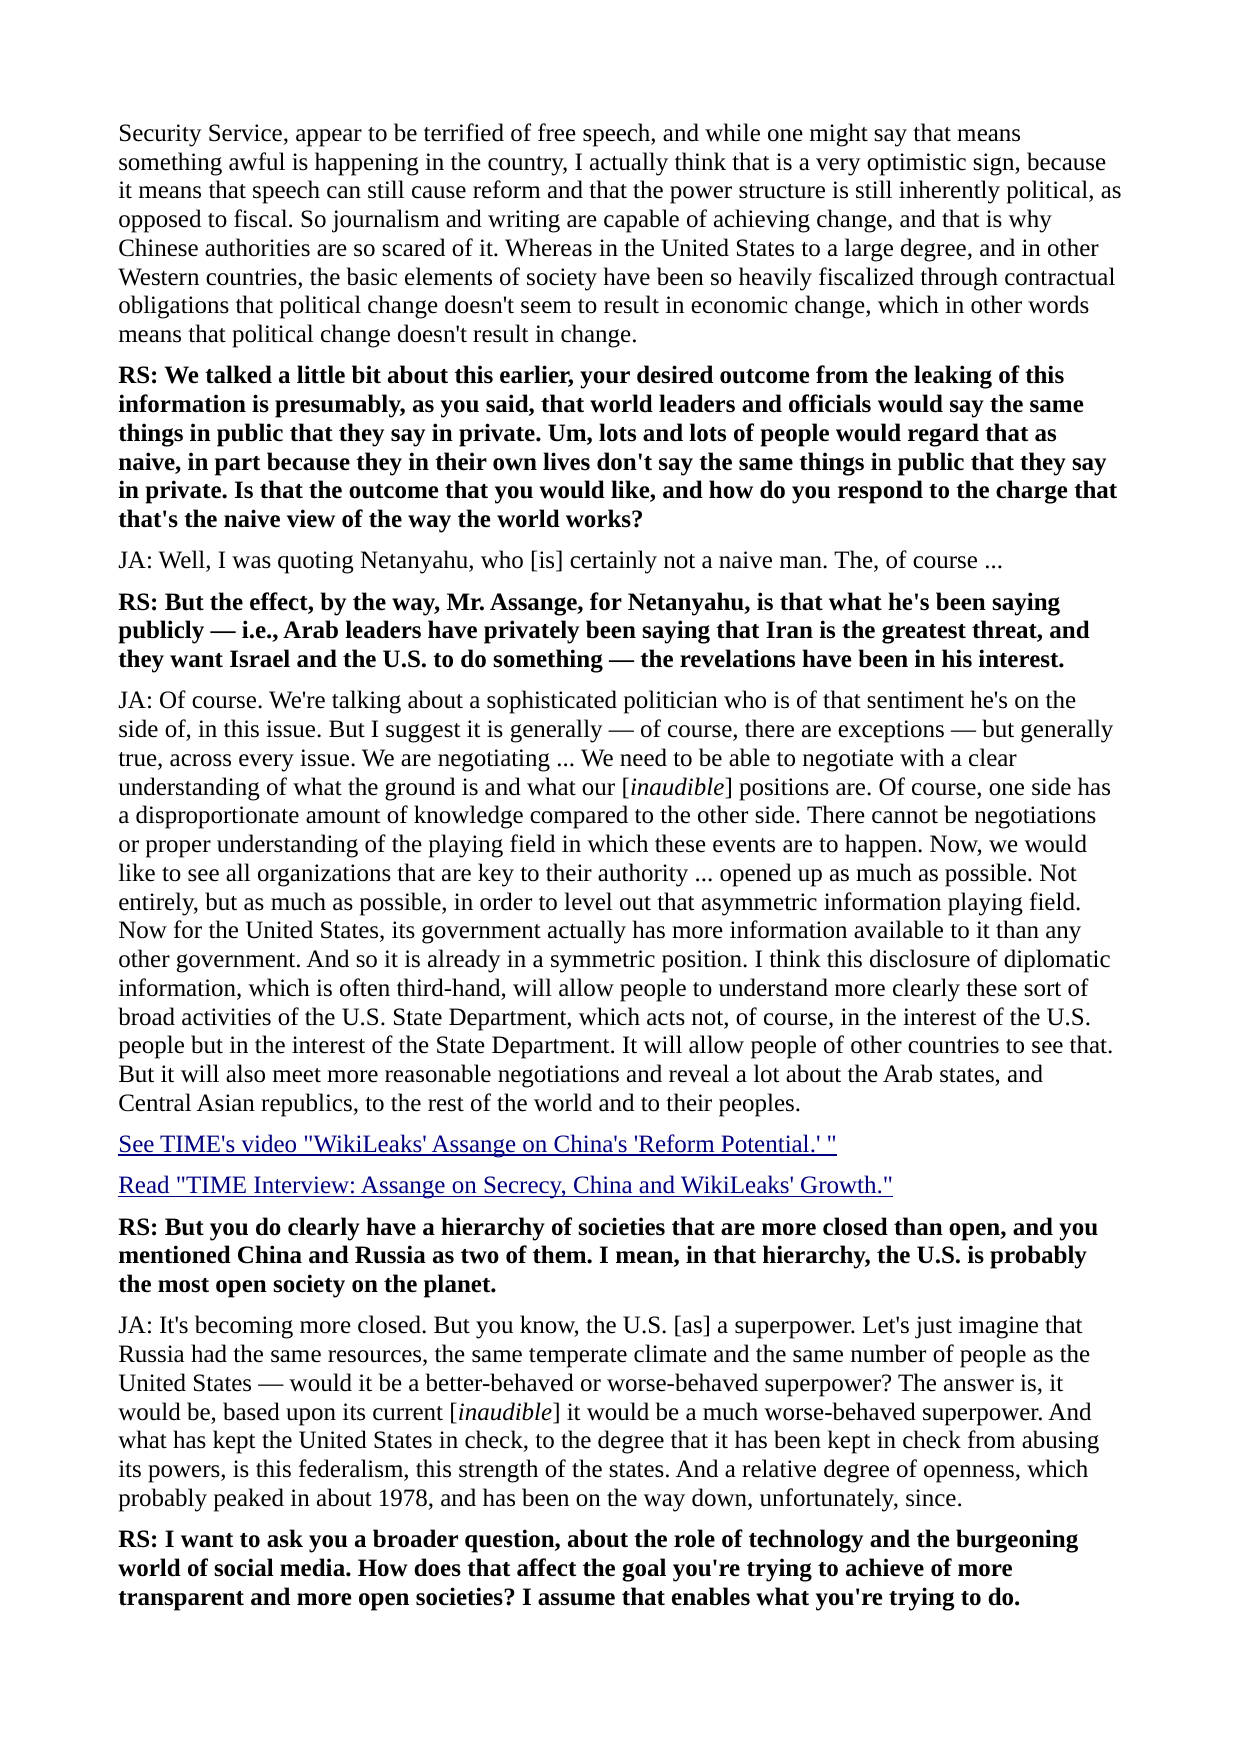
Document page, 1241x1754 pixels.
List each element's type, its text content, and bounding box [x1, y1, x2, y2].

text JA: It's becoming more closed. But you know, the U.S. [as] a superpower. Let's just imagine that Russia had the same resources, the same temperate climate and the same number of people as the United States — would it be a better-behaved or worse-behaved superpower? The answer is, it would be, based upon its current [inaudible] it would be a much worse-behaved superpower. And what has kept the United States in check, to the degree that it has been kept in check from abusing its powers, is this federalism, this strength of the states. And a relative degree of openness, which probably peaked in about 1978, and has been on the way down, unfortunately, since. [118, 1311, 1122, 1512]
text Read "TIME Interview: Assange on Secrecy, China and WikiLeaks' Growth." [118, 1171, 1122, 1199]
text Security Service, appear to be terrified of free speech, and while one might say that means something awful is happening in the country, I actually think that is a very optimistic sign, because it means that speech can still cause reform and that the power structure is still inherently political, as opposed to fiscal. So journalism and writing are capable of achieving change, and that is why Chinese authorities are so scared of it. Whereas in the United States to a large degree, and in other Western countries, the basic elements of society have been so heavily fiscalized through contractual obligations that political change doesn't seem to result in economic change, which in other words means that political change doesn't result in change. [118, 118, 1122, 348]
text JA: Of course. We're talking about a sophisticated politician who is of that sentiment he's on the side of, in this issue. But I suggest it is generally — of course, there are exceptions — but generally true, across every issue. We are negotiating ... We need to be able to negotiate with a clear understanding of what the ground is and what our [inaudible] positions are. Of course, one side has a disproportionate amount of knowledge compared to the other side. There cannot be negotiations or proper understanding of the playing field in which these events are to happen. Now, we would like to see all organizations that are key to their authority ... opened up as much as possible. Not entirely, but as much as possible, in order to level out that asymmetric information playing field. Now for the United States, its government actually has more information available to it than any other government. And so it is already in a symmetric position. I think this disclosure of diplomatic information, which is often third-hand, will allow people to understand more clearly these sort of broad activities of the U.S. State Department, which acts not, of course, in the interest of the U.S. people but in the interest of the State Department. It will allow people of other countries to see that. But it will also meet more reasonable negotiations and reveal a lot about the Arab states, and Central Asian republics, to the rest of the world and to their peoples. [118, 686, 1122, 1117]
text See TIME's video "WikiLeaks' Assange on China's 'Reform Potential.' " [118, 1129, 1122, 1158]
text RS: But you do clearly have a hierarchy of societies that are more closed than open, and you mentioned China and Russia as two of them. I mean, in that hierarchy, the U.S. is probably the most open society on the planet. [118, 1212, 1122, 1298]
text RS: But the effect, by the way, Mr. Assange, for Netanyahu, is that what he's been saying publicly — i.e., Arab leaders have privately been saying that Iran is the greatest threat, and they want Israel and the U.S. to do something — the revelations have been in his interest. [118, 587, 1122, 673]
text RS: I want to ask you a broader question, about the role of technology and the burgeoning world of social media. How does that affect the goal you're trying to achieve of more transparent and more open societies? I assume that enables what you're trying to do. [118, 1524, 1122, 1611]
text RS: We talked a little bit about this earlier, your desired outcome from the leaking of this information is presumably, as you said, that world leaders and officials would say the same things in public that they say in private. Um, lots and lots of people would regard that as naive, in part because they in their own lives don't say the same things in public that they say in private. Is that the outcome that you would like, and how do you respond to the charge that that's the naive view of the way the world works? [118, 361, 1122, 533]
text JA: Well, I was quoting Netanyahu, who [is] certainly not a naive man. The, of course ... [118, 546, 1122, 574]
